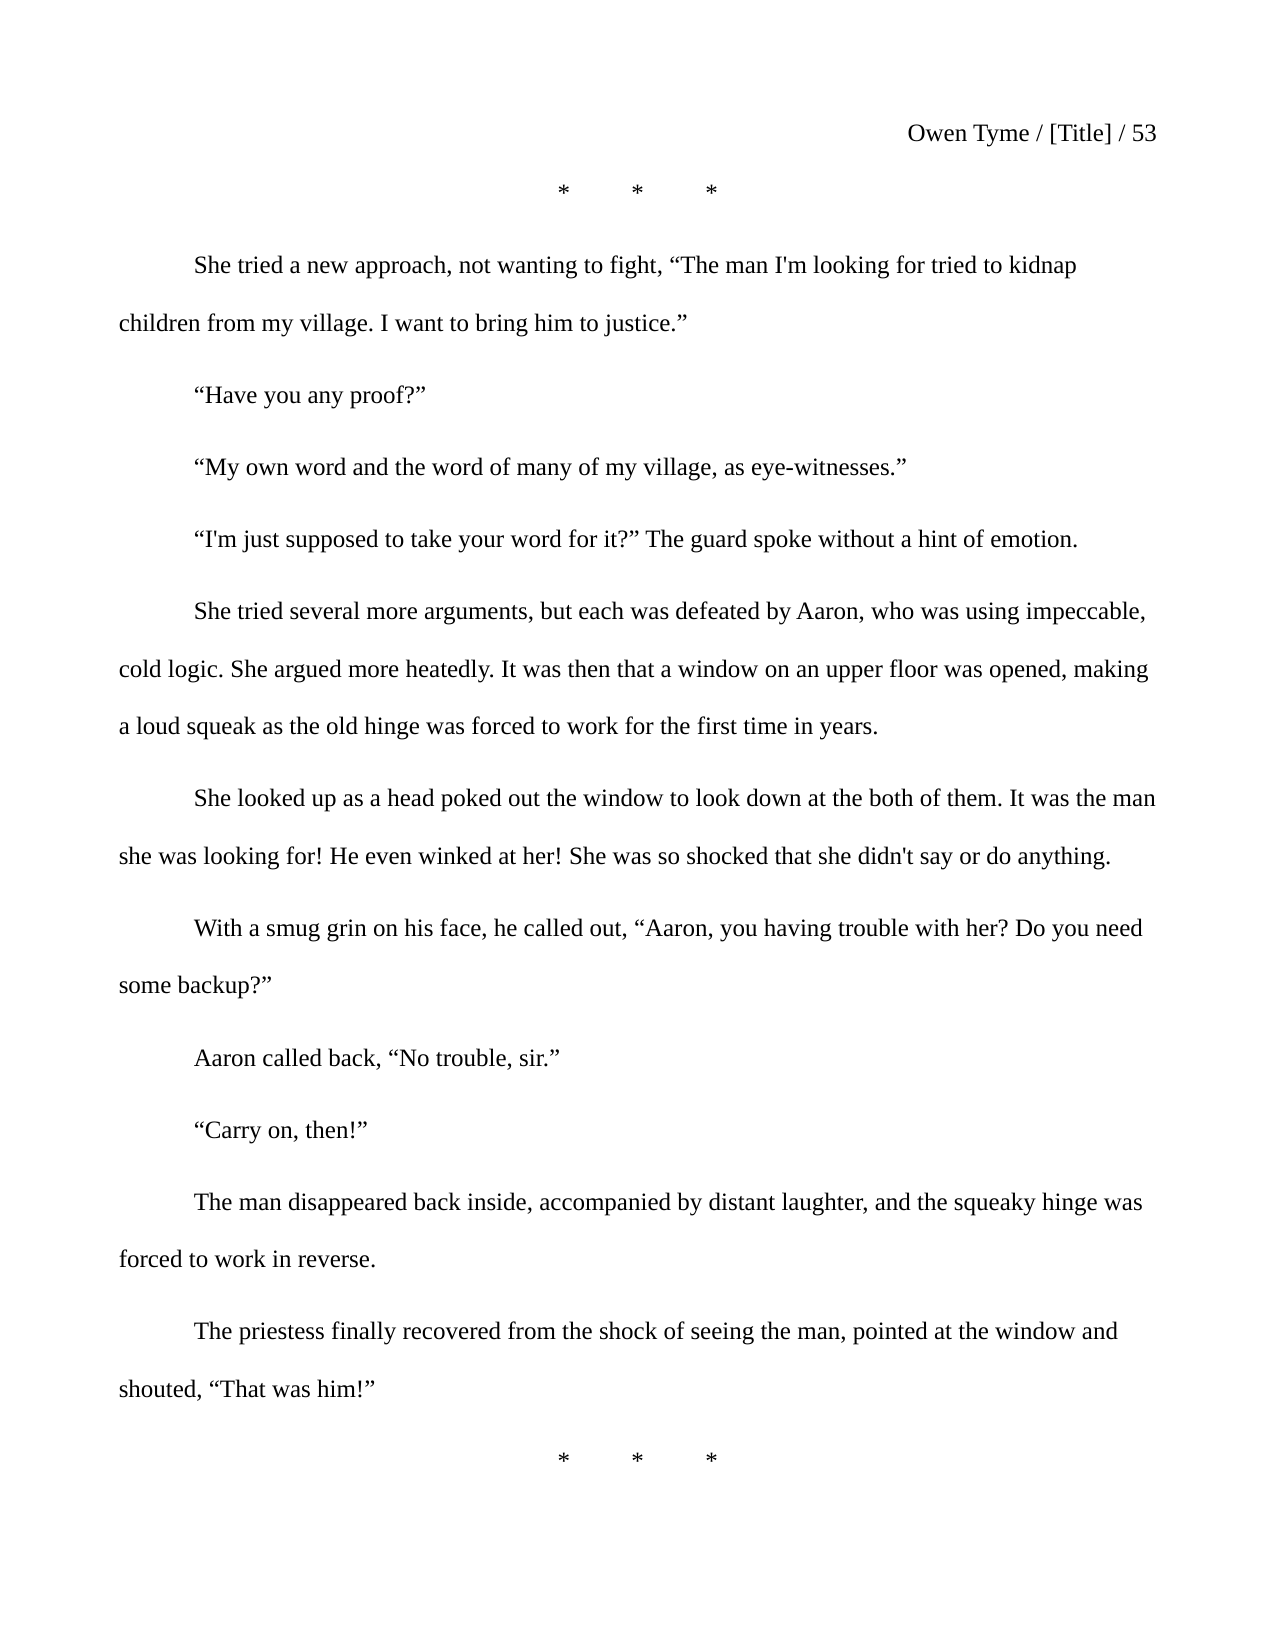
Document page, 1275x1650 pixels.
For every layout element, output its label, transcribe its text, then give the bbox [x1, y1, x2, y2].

text She tried a new approach, not wanting to fight, “The man I'm looking for tried to kidnap children from my village. I want to bring him to justice.” [118, 251, 1156, 337]
text Aaron called back, “No trouble, sir.” [118, 1043, 1156, 1071]
text “My own word and the word of many of my village, as eye-witnesses.” [118, 452, 1156, 481]
text She looked up as a head poked out the window to look down at the both of them. It was the man she was looking for! He even winked at her! She was so shocked that she didn't say or do anything. [118, 783, 1156, 870]
text “Have you any proof?” [118, 380, 1156, 409]
text * * * [118, 1446, 1156, 1475]
text The priestess finally recovered from the shock of seeing the man, pointed at the window and shouted, “That was him!” [118, 1316, 1156, 1403]
text “Carry on, then!” [118, 1115, 1156, 1143]
text “I'm just supposed to take your word for it?” The guard spoke without a hint of emotion. [118, 524, 1156, 553]
text With a smug grin on his face, he called out, “Aaron, you having trouble with her? Do you need some backup?” [118, 913, 1156, 999]
text * * * [118, 178, 1156, 207]
text The man disappeared back inside, accompanied by distant laughter, and the squeaky hinge was forced to work in reverse. [118, 1187, 1156, 1273]
text She tried several more arguments, but each was defeated by Aaron, who was using impeccable, cold logic. She argued more heatedly. It was then that a window on an upper floor was opened, making a loud squeak as the old hinge was forced to work for the first time in years. [118, 596, 1156, 740]
